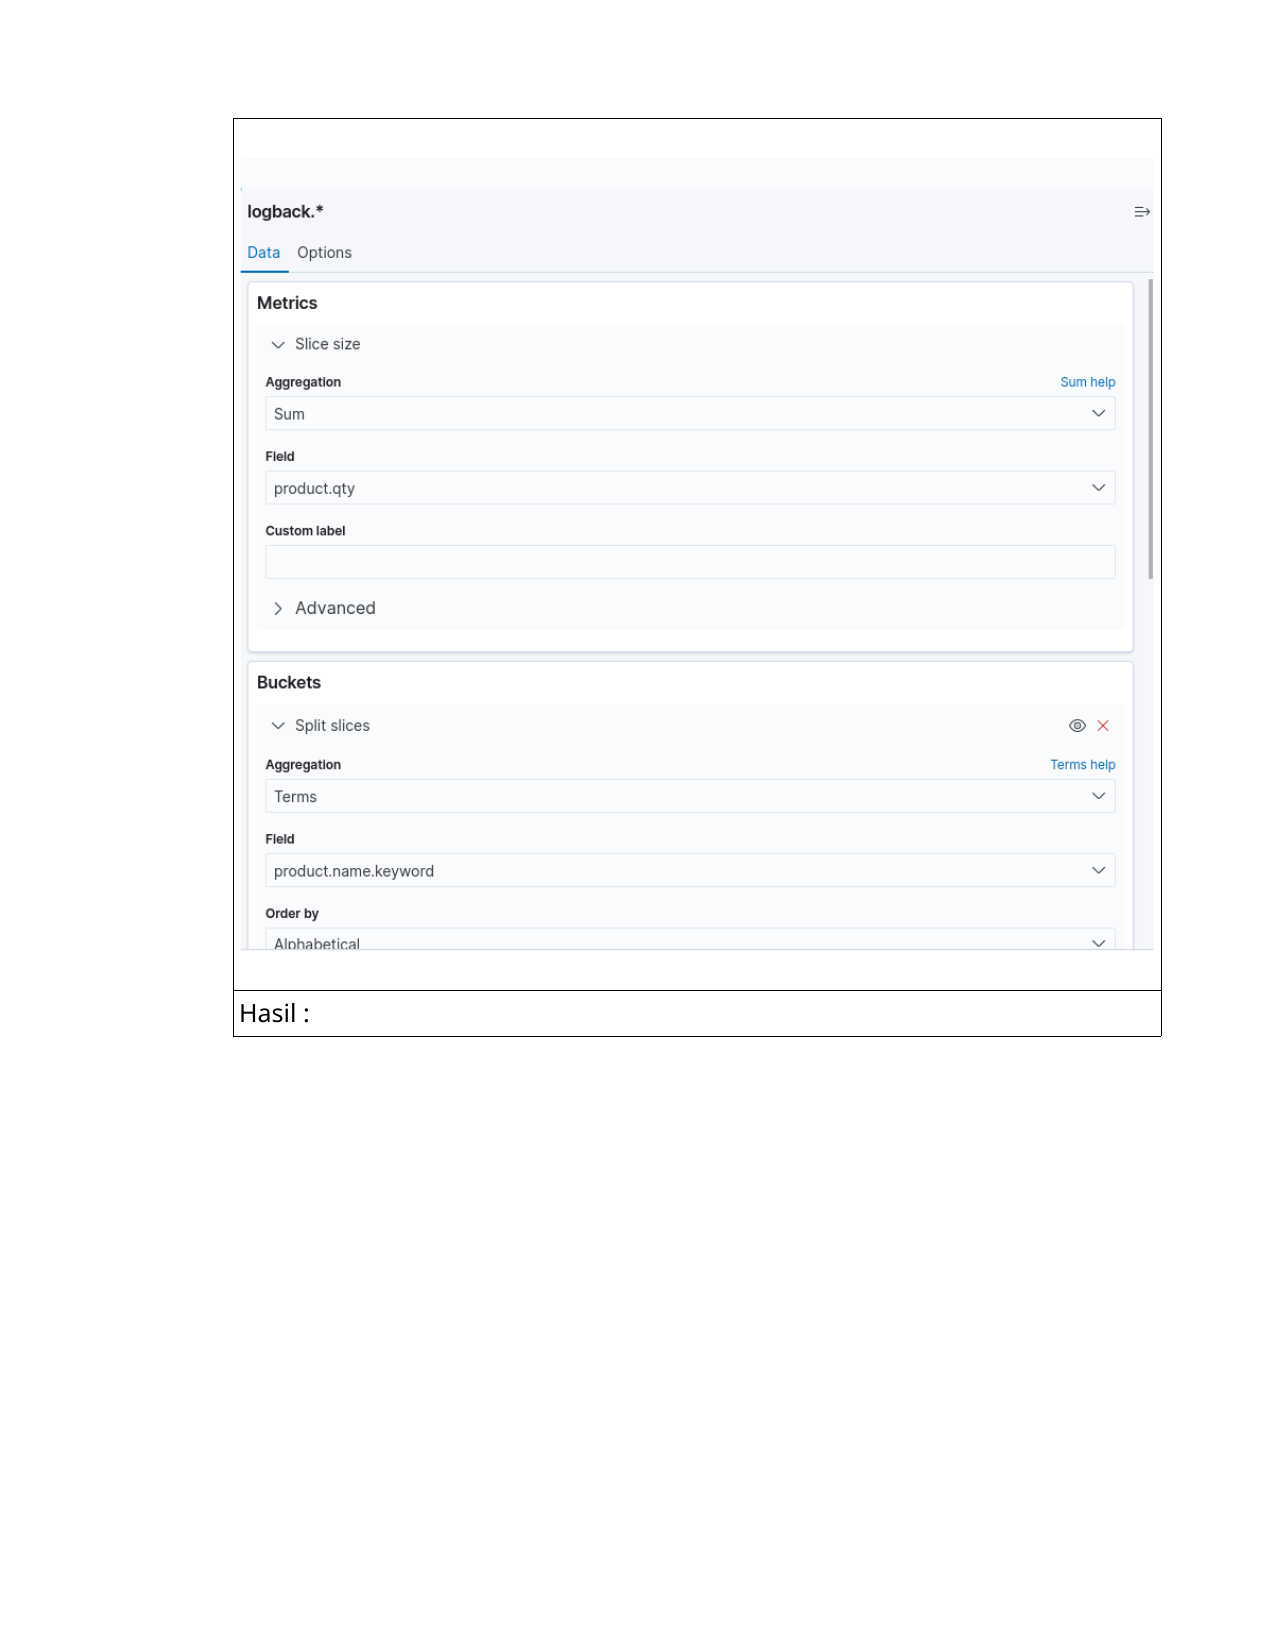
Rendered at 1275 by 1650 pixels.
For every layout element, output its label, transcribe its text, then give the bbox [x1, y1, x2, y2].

picture [240, 158, 1154, 951]
table_cell [234, 119, 1161, 990]
table_cell Hasil : [234, 991, 1161, 1036]
